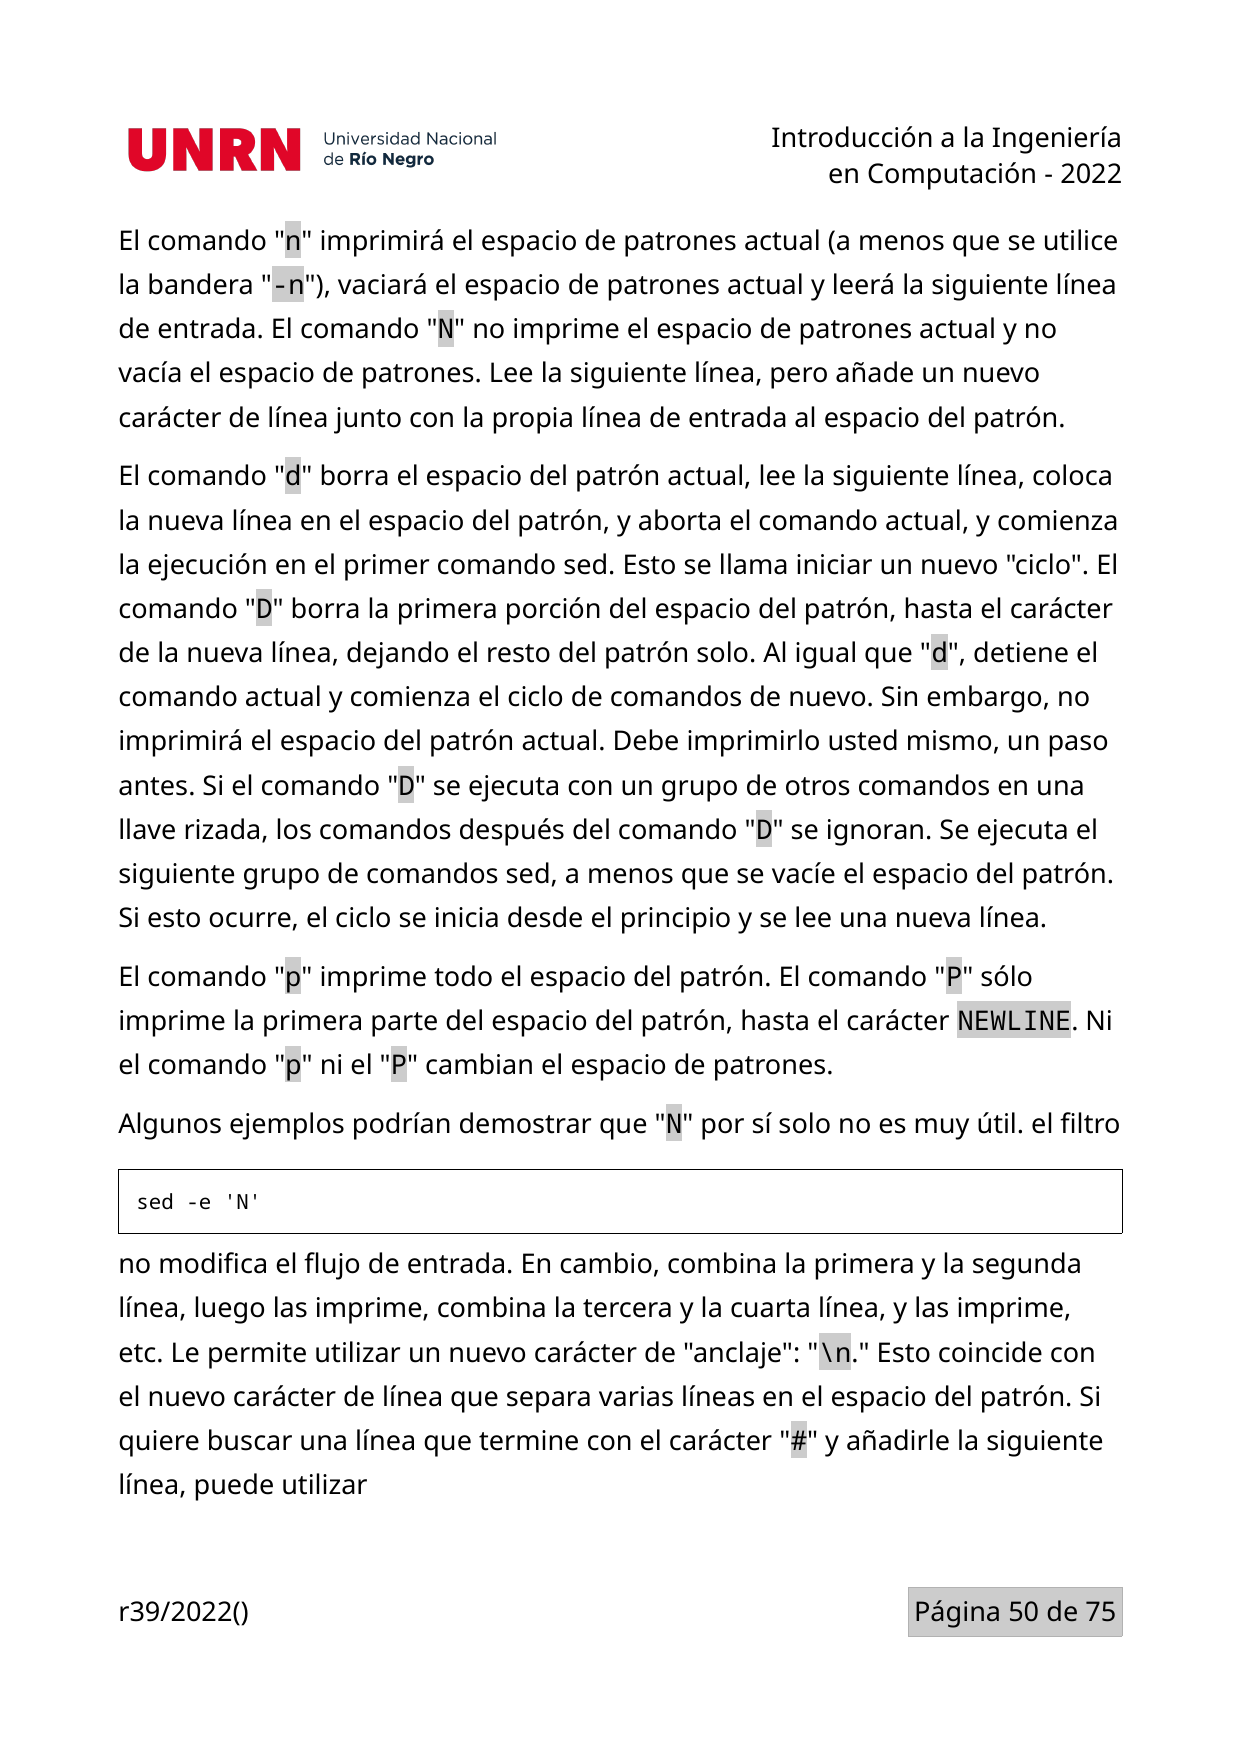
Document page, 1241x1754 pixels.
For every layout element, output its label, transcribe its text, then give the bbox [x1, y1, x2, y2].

text sed -e 'N' [119, 1170, 1122, 1233]
text Algunos ejemplos podrían demostrar que "N" por sí solo no es muy útil. el filtro [118, 1104, 666, 1141]
picture [118, 118, 505, 180]
text El comando "d" borra el espacio del patrón actual, lee la siguiente línea, coloca la nueva línea en el espacio del patrón, y aborta el comando actual, y comienza la ejecución en el primer comando sed. Esto se llama iniciar un nuevo "ciclo". El comando "D" borra la primera porción del espacio del patrón, hasta el carácter de la nueva línea, dejando el resto del patrón solo. Al igual que "d", detiene el comando actual y comienza el ciclo de comandos de nuevo. Sin embargo, no imprimirá el espacio del patrón actual. Debe imprimirlo usted mismo, un paso antes. Si el comando "D" se ejecuta con un grupo de otros comandos en una llave rizada, los comandos después del comando "D" se ignoran. Se ejecuta el siguiente grupo de comandos sed, a menos que se vacíe el espacio del patrón. Si esto ocurre, el ciclo se inicia desde el principio y se lee una nueva línea. [118, 457, 1122, 935]
text El comando "p" imprime todo el espacio del patrón. El comando "P" sólo imprime la primera parte del espacio del patrón, hasta el carácter NEWLINE. Ni el comando "p" ni el "P" cambian el espacio de patrones. [118, 957, 1122, 1082]
text no modifica el flujo de entrada. En cambio, combina la primera y la segunda línea, luego las imprime, combina la tercera y la cuarta línea, y las imprime, etc. Le permite utilizar un nuevo carácter de "anclaje": "\n." Esto coincide con el nuevo carácter de línea que separa varias líneas en el espacio del patrón. Si quiere buscar una línea que termine con el carácter "#" y añadirle la siguiente línea, puede utilizar [118, 1245, 1122, 1502]
text Algunos ejemplos podrían demostrar que "N" por sí solo no es muy útil. el filtro [682, 1104, 1122, 1141]
text El comando "n" imprimirá el espacio de patrones actual (a menos que se utilice la bandera "-n"), vaciará el espacio de patrones actual y leerá la siguiente línea de entrada. El comando "N" no imprime el espacio de patrones actual y no vacía el espacio de patrones. Lee la siguiente línea, pero añade un nuevo carácter de línea junto con la propia línea de entrada al espacio del patrón. [118, 221, 1122, 435]
